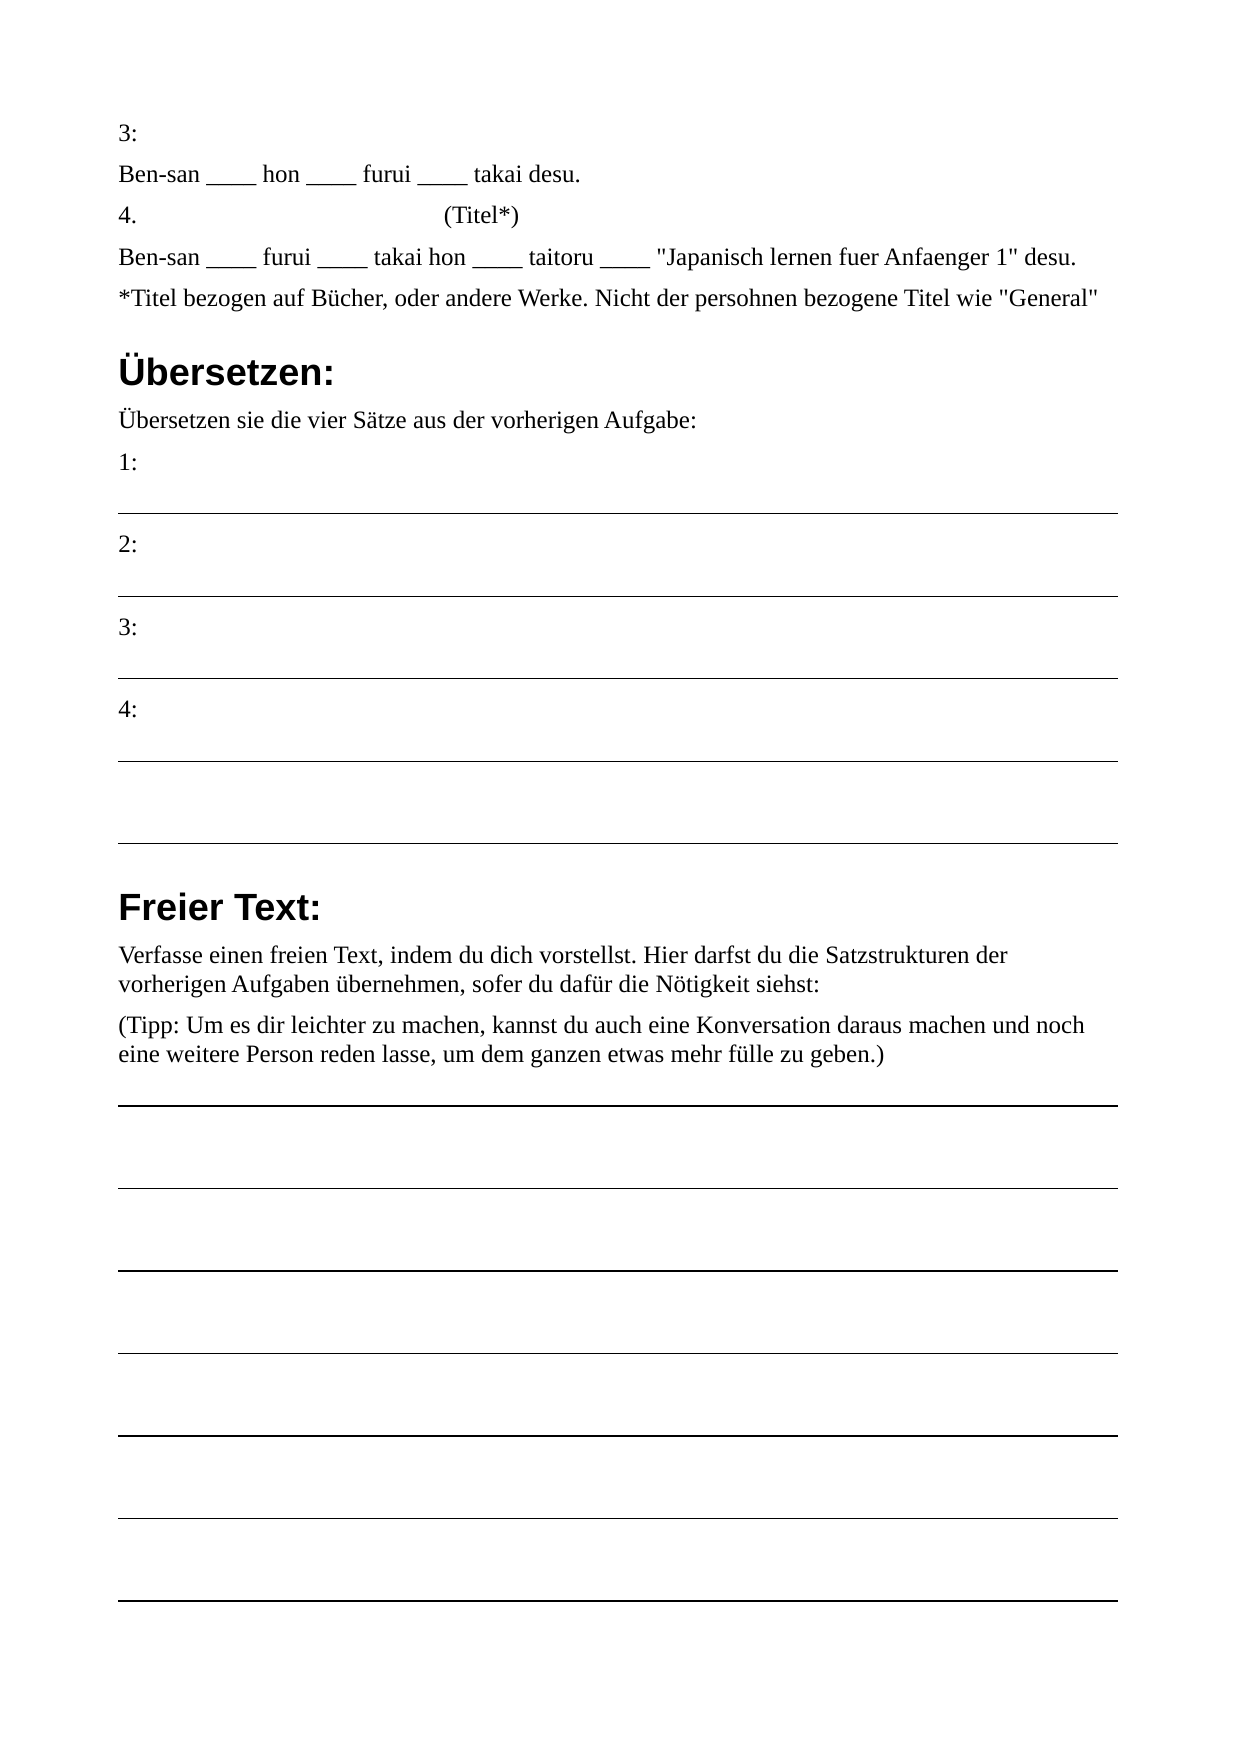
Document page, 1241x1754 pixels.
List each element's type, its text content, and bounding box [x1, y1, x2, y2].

text Übersetzen sie die vier Sätze aus der vorherigen Aufgabe: [118, 406, 1122, 434]
text Ben-san ____ hon ____ furui ____ takai desu. [118, 159, 1122, 188]
text Verfasse einen freien Text, indem du dich vorstellst. Hier darfst du die Satzstrukturen der vorherigen Aufgaben übernehmen, sofer du dafür die Nötigkeit siehst: [118, 940, 1122, 998]
subtitle Übersetzen: [118, 349, 1122, 393]
text 3: [118, 612, 1122, 641]
text *Titel bezogen auf Bücher, oder andere Werke. Nicht der persohnen bezogene Titel wie "General" [118, 283, 1122, 312]
text 1: [118, 447, 1122, 476]
text (Tipp: Um es dir leichter zu machen, kannst du auch eine Konversation daraus machen und noch eine weitere Person reden lasse, um dem ganzen etwas mehr fülle zu geben.) [118, 1010, 1122, 1068]
text 2: [118, 529, 1122, 558]
text 3: [118, 118, 1122, 147]
text 4: [118, 694, 1122, 723]
text Ben-san ____ furui ____ takai hon ____ taitoru ____ "Japanisch lernen fuer Anfaenger 1" desu. [118, 242, 1122, 271]
subtitle Freier Text: [118, 884, 1122, 928]
text 4. (Titel*) [118, 201, 1122, 229]
